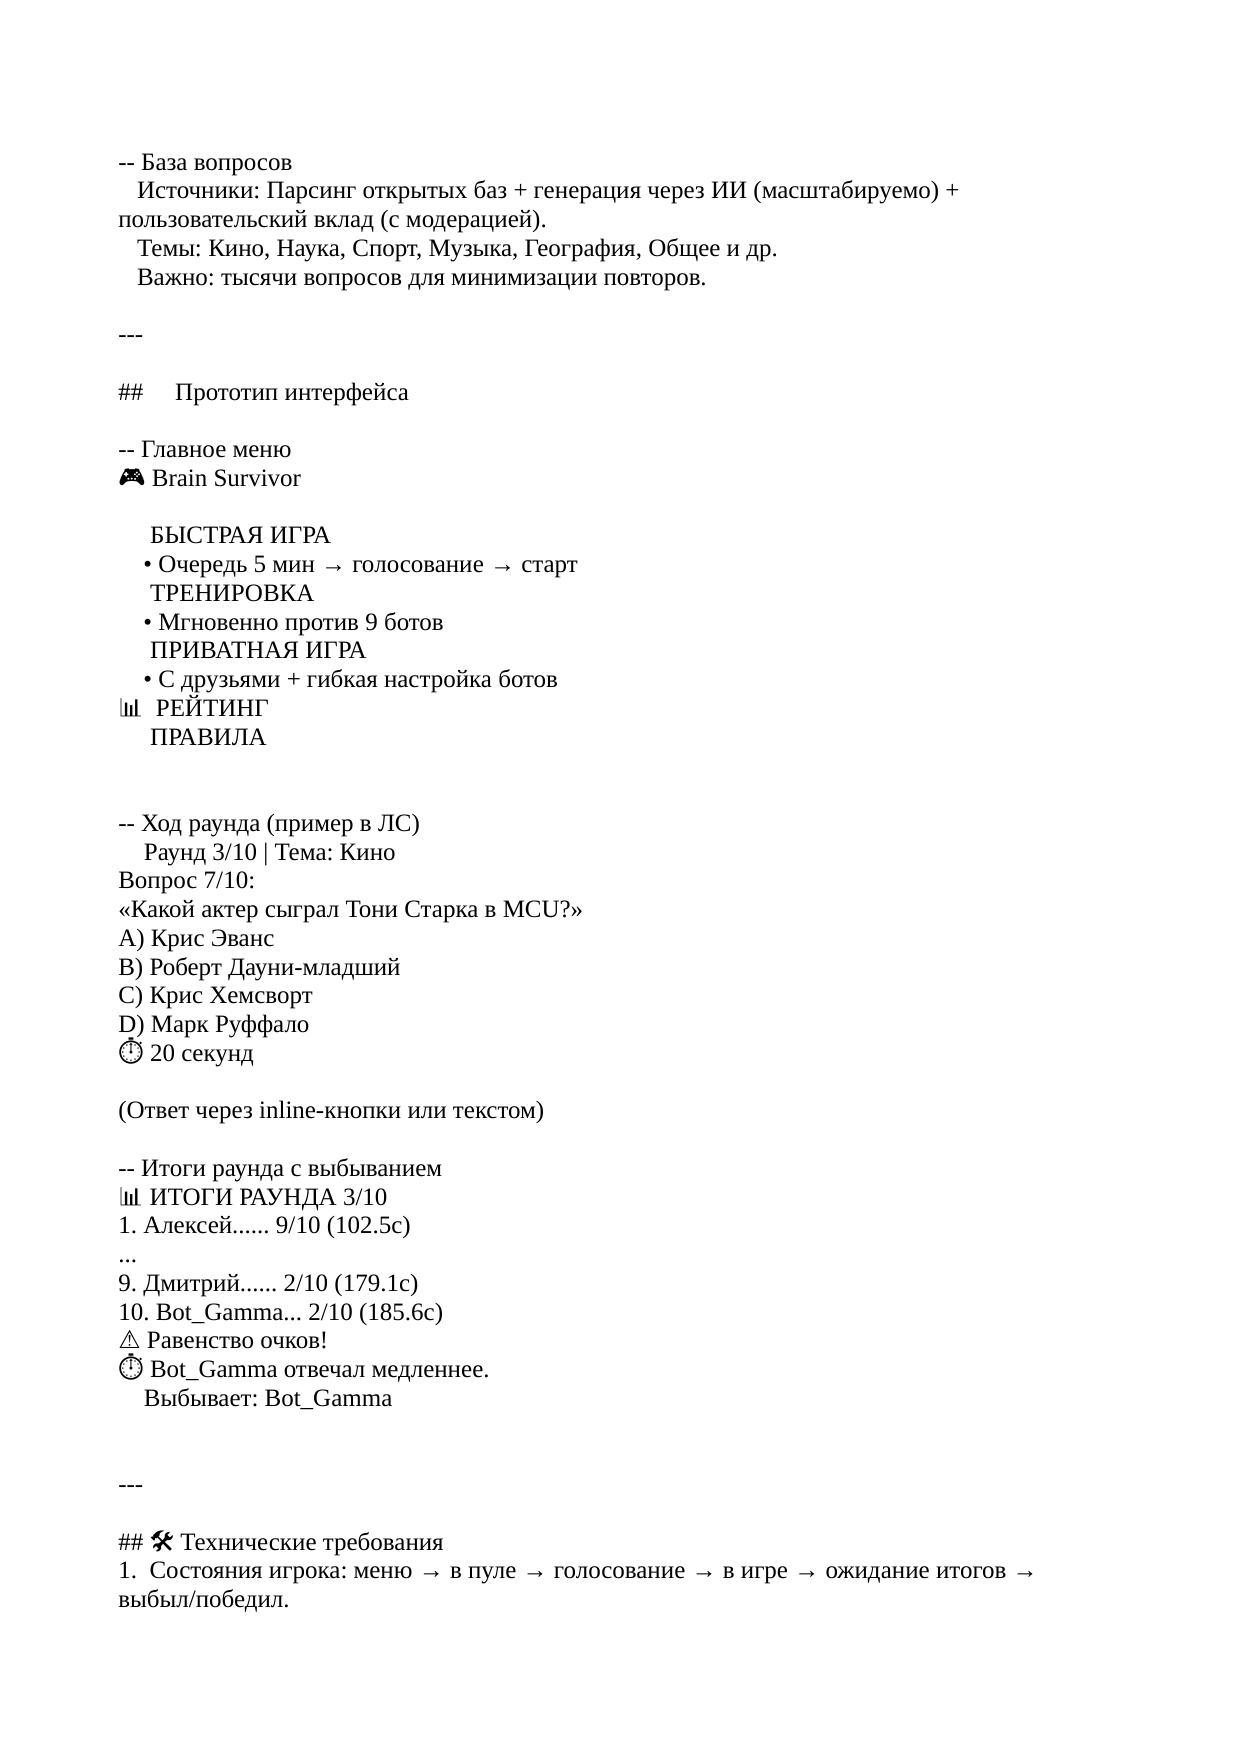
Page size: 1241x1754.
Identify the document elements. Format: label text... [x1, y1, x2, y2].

text 🏃 БЫСТРАЯ ИГРА [118, 521, 1122, 549]
text «Какой актер сыграл Тони Старка в MCU?» [118, 894, 1122, 923]
text 🏁 Раунд 3/10 | Тема: Кино [118, 837, 1122, 866]
text D) Марк Руффало [118, 1009, 1122, 1038]
text ## 📱 Прототип интерфейса [118, 377, 1122, 406]
text -- Итоги раунда с выбыванием [118, 1153, 1122, 1182]
text 🤖 ТРЕНИРОВКА [118, 578, 1122, 607]
text 📊 РЕЙТИНГ [118, 693, 1122, 722]
text • Мгновенно против 9 ботов [118, 607, 1122, 636]
text B) Роберт Дауни-младший [118, 952, 1122, 981]
text -- База вопросов [118, 147, 1122, 176]
text • Очередь 5 мин → голосование → старт [118, 549, 1122, 578]
text -- Ход раунда (пример в ЛС) [118, 808, 1122, 837]
text ⏱️ Bot_Gamma отвечал медленнее. [118, 1354, 1122, 1383]
text 🎮 Brain Survivor [118, 463, 1122, 492]
text -- Главное меню [118, 434, 1122, 463]
text ⚠️ Равенство очков! [118, 1326, 1122, 1354]
text ## 🛠 Технические требования [118, 1527, 1122, 1556]
text 📖 ПРАВИЛА [118, 722, 1122, 751]
text --- [118, 319, 1122, 348]
text C) Крис Хемсворт [118, 981, 1122, 1009]
text ⏱️ 20 секунд [118, 1038, 1122, 1067]
text • С друзьями + гибкая настройка ботов [118, 664, 1122, 693]
text A) Крис Эванс [118, 923, 1122, 952]
text (Ответ через inline-кнопки или текстом) [118, 1096, 1122, 1124]
text 10. Bot_Gamma... 2/10 (185.6с) [118, 1297, 1122, 1326]
text 🚫 Выбывает: Bot_Gamma [118, 1383, 1122, 1412]
text Важно: тысячи вопросов для минимизации повторов. [118, 262, 1122, 291]
text 👥 ПРИВАТНАЯ ИГРА [118, 636, 1122, 664]
text 9. Дмитрий...... 2/10 (179.1с) [118, 1268, 1122, 1297]
text Источники: Парсинг открытых баз + генерация через ИИ (масштабируемо) + пользовательский вклад (с модерацией). [118, 176, 1122, 233]
text --- [118, 1469, 1122, 1498]
text 1. Алексей...... 9/10 (102.5с) [118, 1211, 1122, 1239]
text 📊 ИТОГИ РАУНДА 3/10 [118, 1182, 1122, 1211]
text Вопрос 7/10: [118, 866, 1122, 894]
text Темы: Кино, Наука, Спорт, Музыка, География, Общее и др. [118, 233, 1122, 262]
text ... [118, 1239, 1122, 1268]
text 1. Состояния игрока: меню → в пуле → голосование → в игре → ожидание итогов → выбыл/победил. [118, 1556, 1122, 1613]
